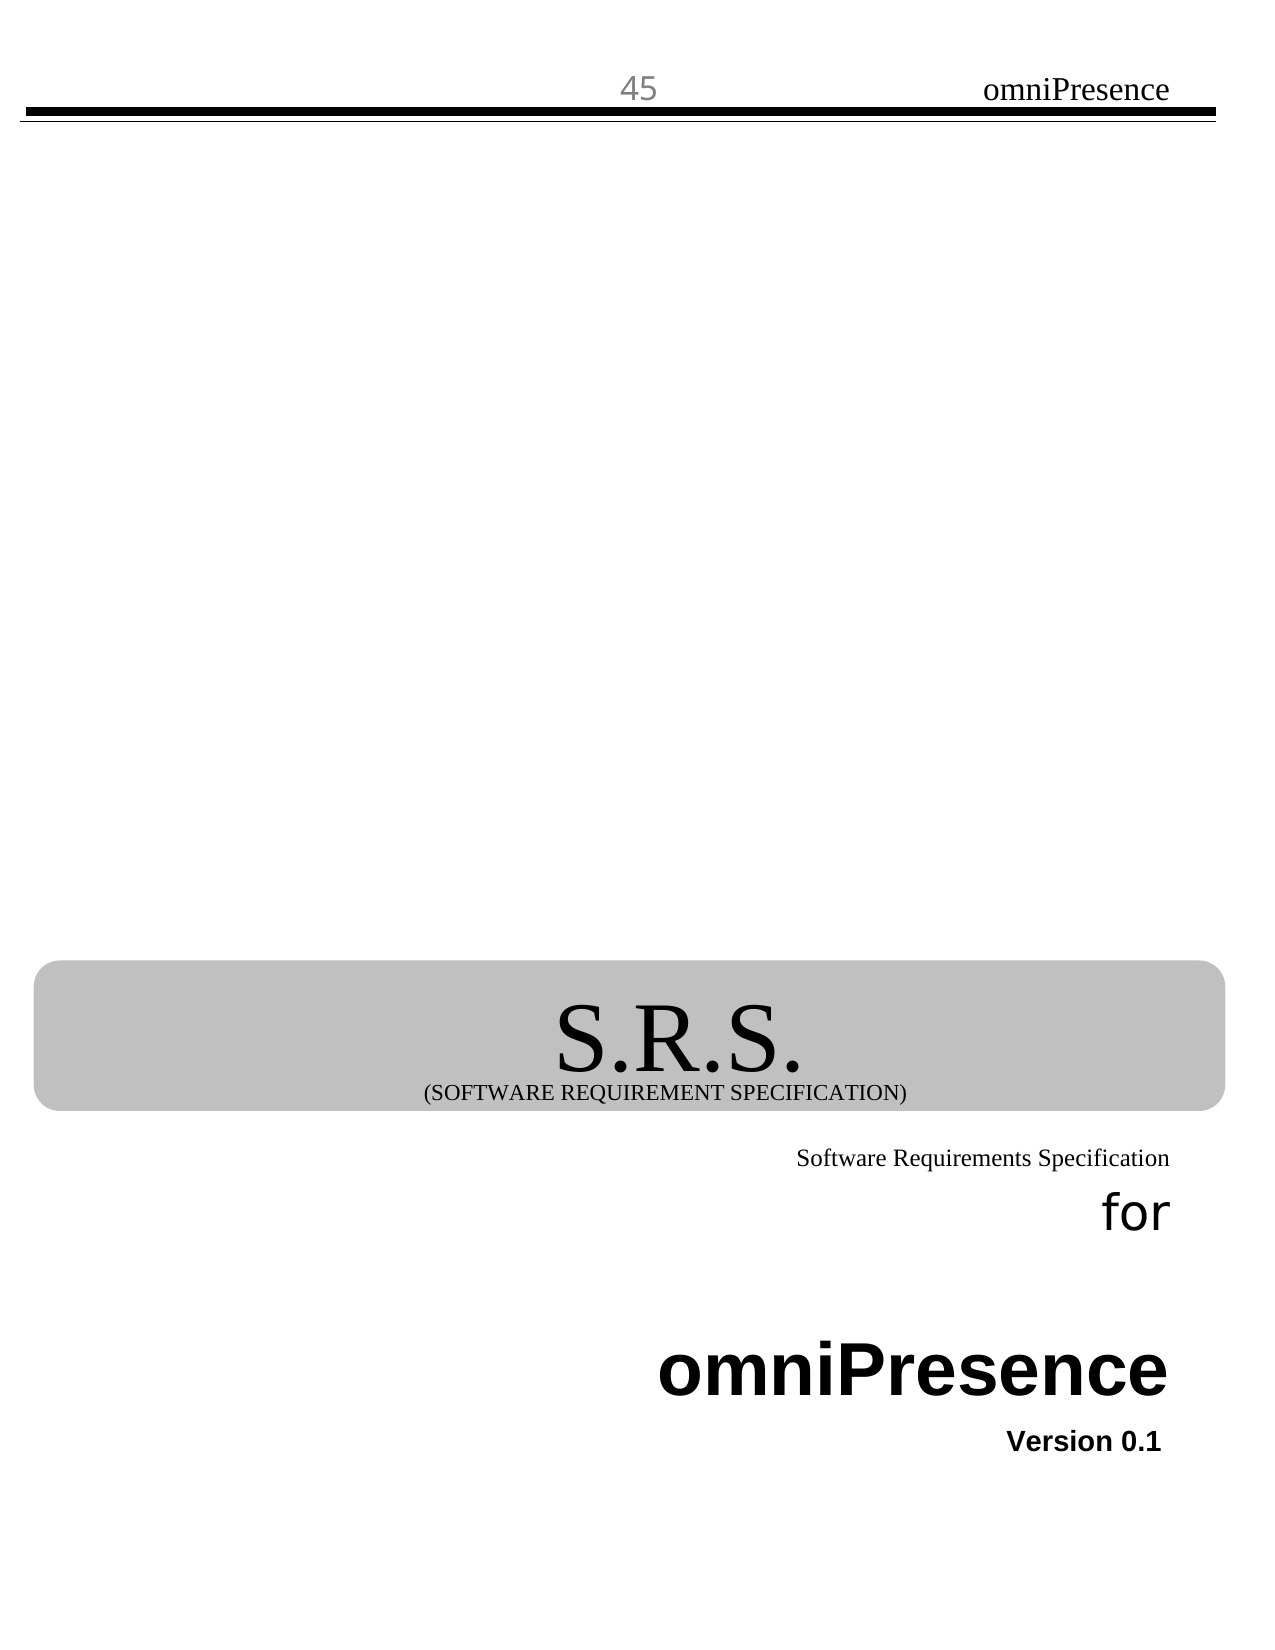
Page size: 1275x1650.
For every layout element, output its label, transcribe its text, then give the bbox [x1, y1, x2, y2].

text Version 0.1 [95, 1424, 1170, 1458]
text omniPresence [95, 1325, 1170, 1412]
text Software Requirements Specification [95, 1143, 1170, 1171]
text for [95, 1184, 1170, 1242]
